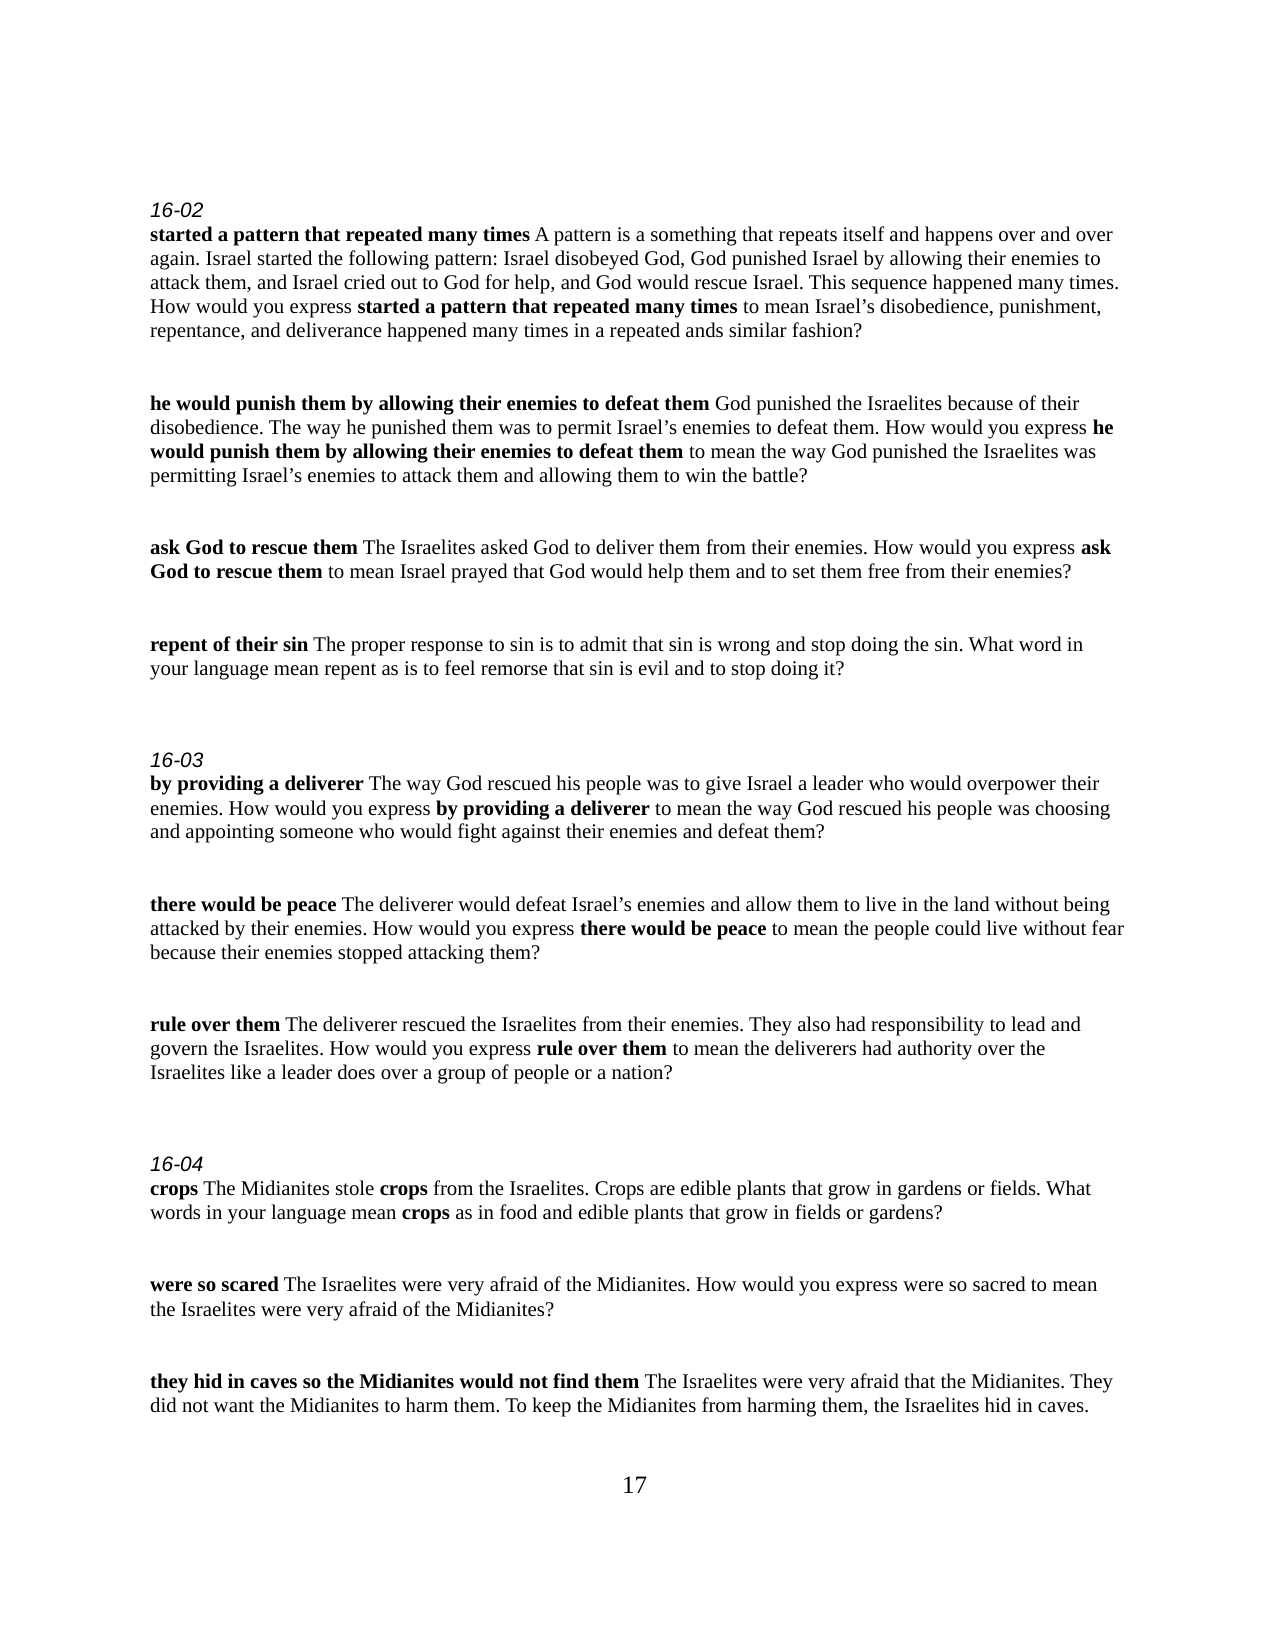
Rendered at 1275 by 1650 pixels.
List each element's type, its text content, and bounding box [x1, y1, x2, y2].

text were so scared The Israelites were very afraid of the Midianites. How would you express were so sacred to mean the Israelites were very afraid of the Midianites? [150, 1272, 1125, 1321]
text crops The Midianites stole crops from the Israelites. Crops are edible plants that grow in gardens or fields. What words in your language mean crops as in food and edible plants that grow in fields or gardens? [150, 1176, 1125, 1224]
text started a pattern that repeated many times A pattern is a something that repeats itself and happens over and over again. Israel started the following pattern: Israel disobeyed God, God punished Israel by allowing their enemies to attack them, and Israel cried out to God for help, and God would rescue Israel. This sequence happened many times. How would you express started a pattern that repeated many times to mean Israel’s disobedience, punishment, repentance, and deliverance happened many times in a repeated ands similar fashion? [150, 222, 1125, 342]
text ask God to rescue them The Israelites asked God to deliver them from their enemies. How would you express ask God to rescue them to mean Israel prayed that God would help them and to set them free from their enemies? [150, 535, 1125, 583]
text they hid in caves so the Midianites would not find them The Israelites were very afraid that the Midianites. They did not want the Midianites to harm them. To keep the Midianites from harming them, the Israelites hid in caves. [150, 1369, 1125, 1417]
text there would be peace The deliverer would defeat Israel’s enemies and allow them to live in the land without being attacked by their enemies. How would you express there would be peace to mean the people could live without fear because their enemies stopped attacking them? [150, 892, 1125, 964]
text rule over them The deliverer rescued the Israelites from their enemies. They also had responsibility to lead and govern the Israelites. How would you express rule over them to mean the deliverers had authority over the Israelites like a leader does over a group of people or a nation? [150, 1012, 1125, 1084]
subtitle 16-04 [150, 1152, 1125, 1176]
subtitle 16-02 [150, 198, 1125, 222]
text he would punish them by allowing their enemies to defeat them God punished the Israelites because of their disobedience. The way he punished them was to permit Israel’s enemies to defeat them. How would you express he would punish them by allowing their enemies to defeat them to mean the way God punished the Israelites was permitting Israel’s enemies to attack them and allowing them to win the battle? [150, 391, 1125, 487]
text by providing a deliverer The way God rescued his people was to give Israel a leader who would overpower their enemies. How would you express by providing a deliverer to mean the way God rescued his people was choosing and appointing someone who would fight against their enemies and defeat them? [150, 771, 1125, 843]
text repent of their sin The proper response to sin is to admit that sin is wrong and stop doing the sin. What word in your language mean repent as is to feel remorse that sin is evil and to stop doing it? [150, 632, 1125, 680]
subtitle 16-03 [150, 747, 1125, 771]
